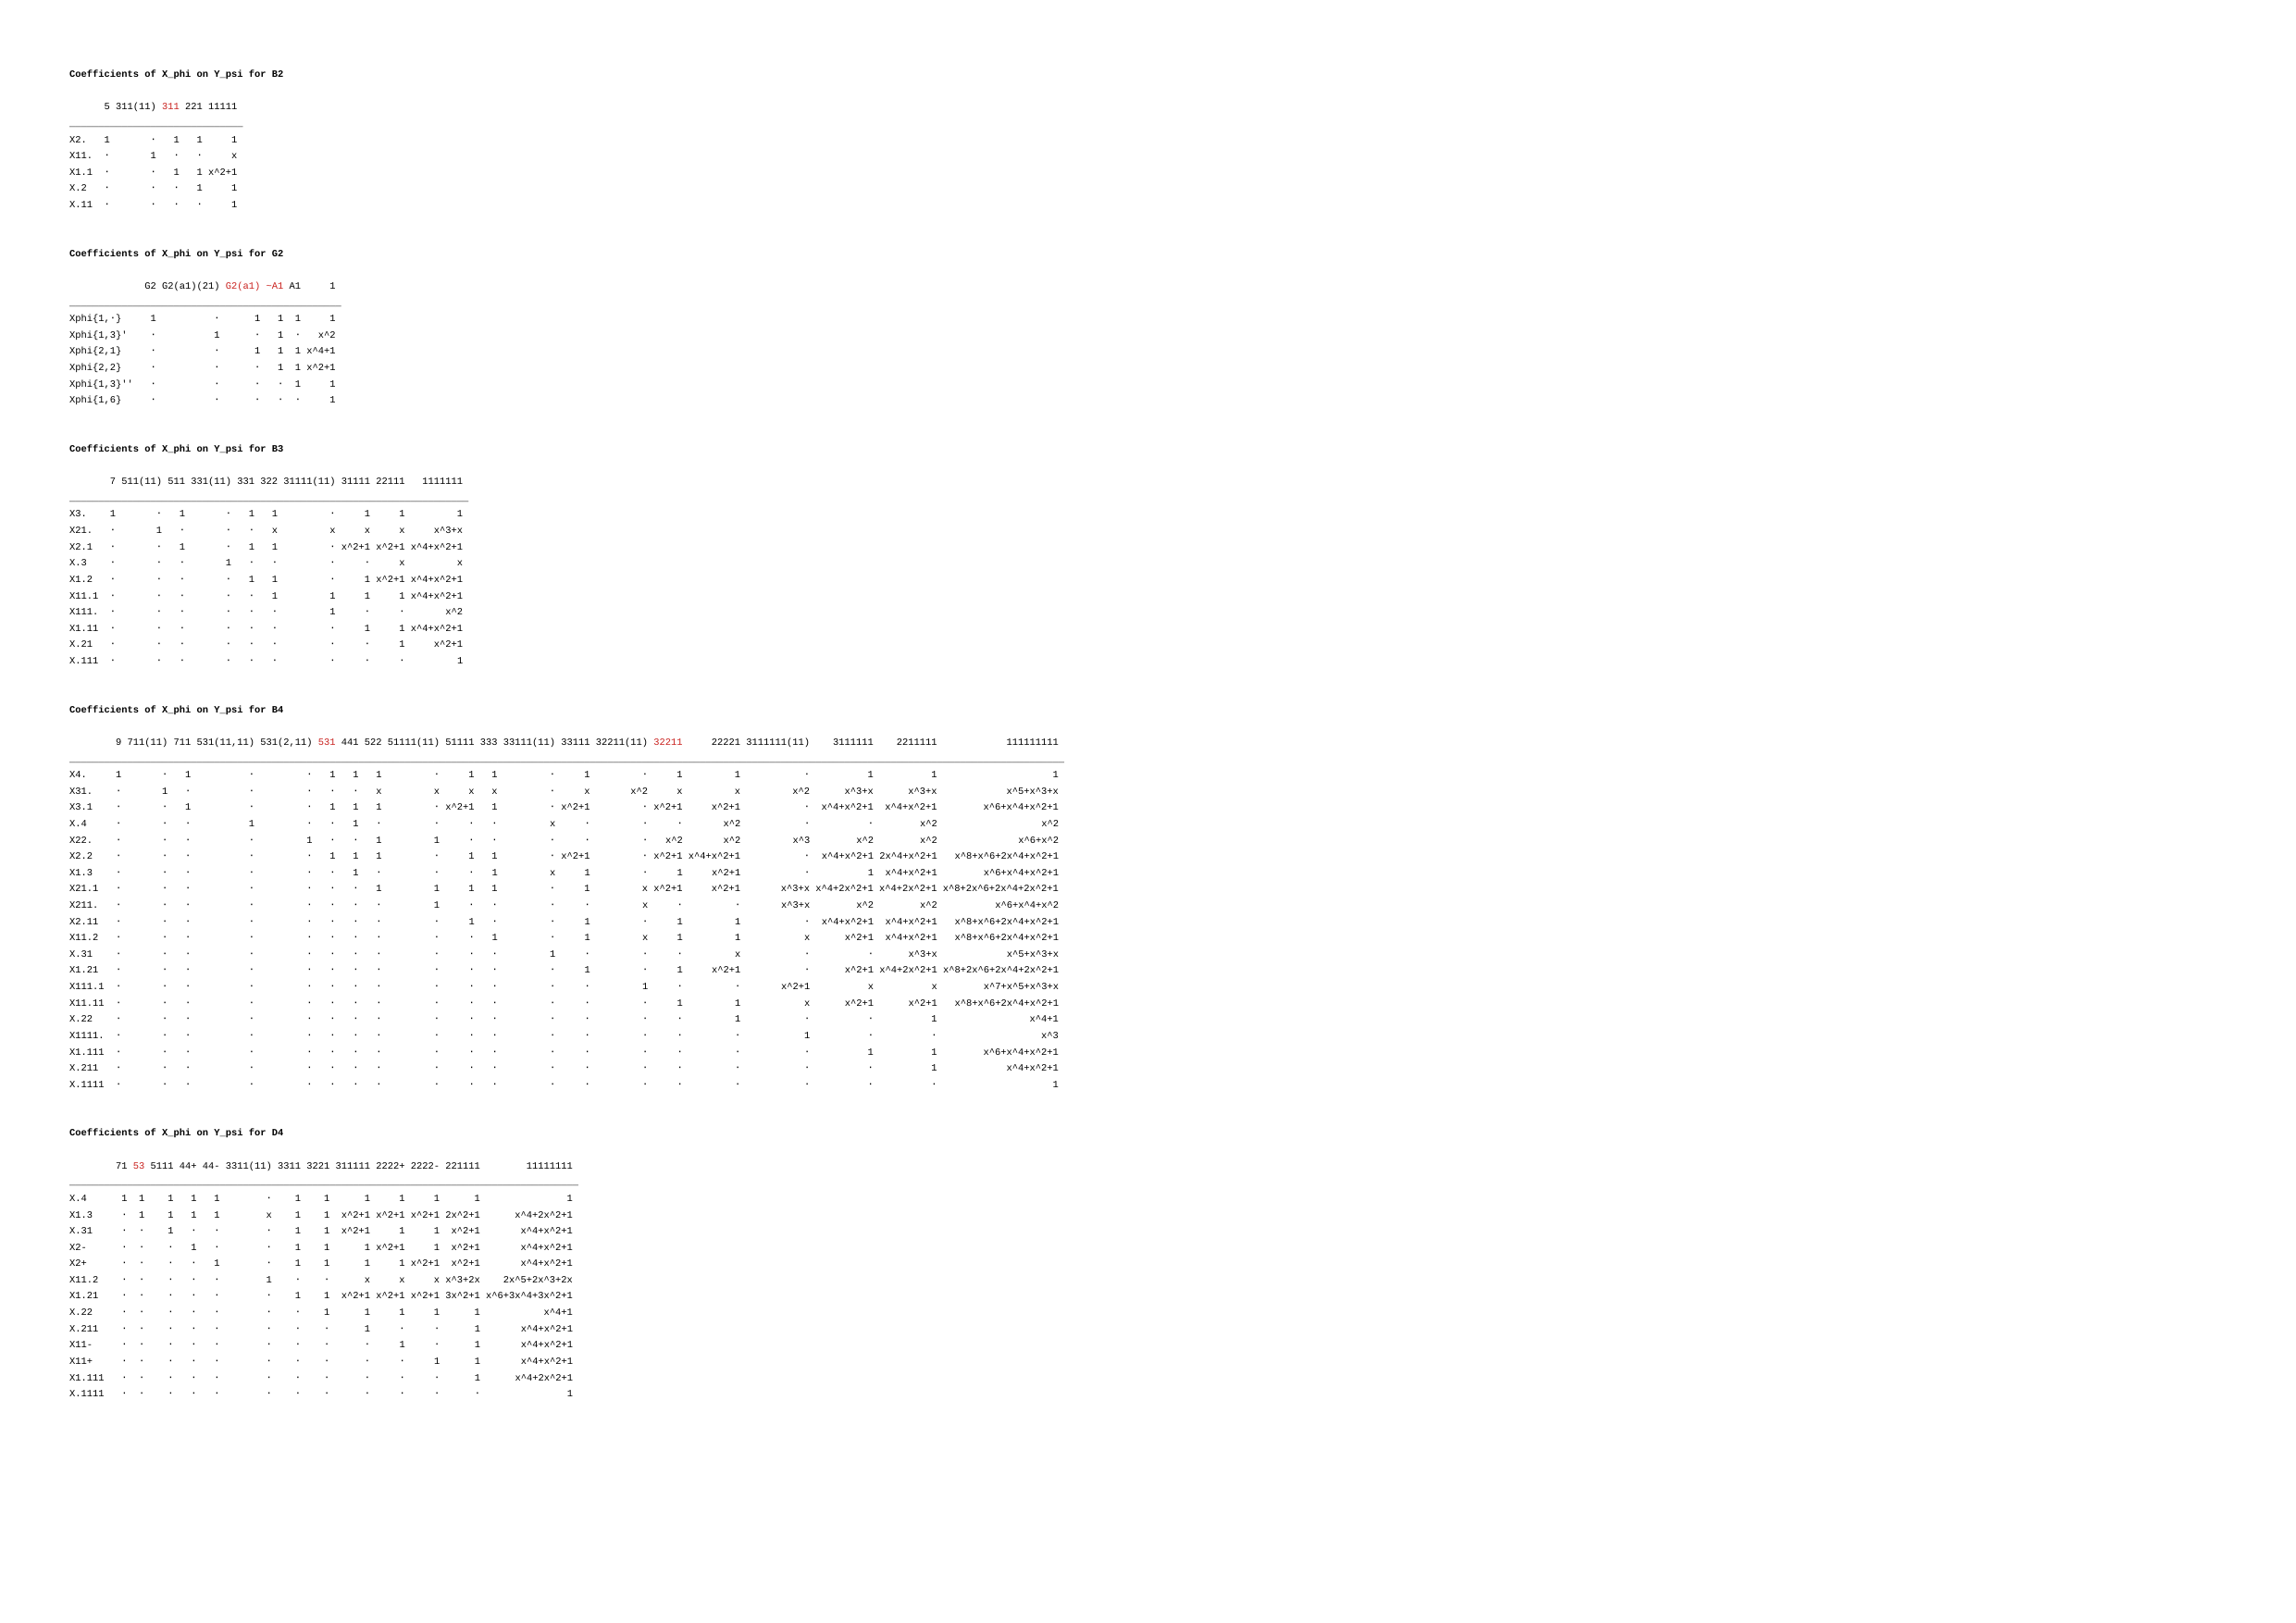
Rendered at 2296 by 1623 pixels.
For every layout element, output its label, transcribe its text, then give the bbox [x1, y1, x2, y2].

text X11- ⋅ ⋅ ⋅ ⋅ ⋅ ⋅ ⋅ ⋅ ⋅ 1 ⋅ 1 x^4+x^2+1 [69, 1340, 2226, 1351]
text Coefficients of X_phi on Y_psi for G2 [69, 249, 2226, 259]
text X211. ⋅ ⋅ ⋅ ⋅ ⋅ ⋅ ⋅ ⋅ 1 ⋅ ⋅ ⋅ ⋅ x ⋅ ⋅ x^3+x x^2 x^2 x^6+x^4+x^2 [69, 900, 2226, 911]
text Coefficients of X_phi on Y_psi for B3 [69, 444, 2226, 455]
text X11+ ⋅ ⋅ ⋅ ⋅ ⋅ ⋅ ⋅ ⋅ ⋅ ⋅ 1 1 x^4+x^2+1 [69, 1357, 2226, 1367]
text _______________________________________________ [69, 297, 2226, 308]
text X.22 ⋅ ⋅ ⋅ ⋅ ⋅ ⋅ ⋅ 1 1 1 1 1 x^4+1 [69, 1307, 2226, 1319]
text ________________________________________________________________________________________ [69, 1177, 2226, 1188]
text X111.1 ⋅ ⋅ ⋅ ⋅ ⋅ ⋅ ⋅ ⋅ ⋅ ⋅ ⋅ ⋅ ⋅ 1 ⋅ ⋅ x^2+1 x x x^7+x^5+x^3+x [69, 982, 2226, 993]
text X1.2 ⋅ ⋅ ⋅ ⋅ 1 1 ⋅ 1 x^2+1 x^4+x^2+1 [69, 575, 2226, 585]
text X22. ⋅ ⋅ ⋅ ⋅ 1 ⋅ ⋅ 1 1 ⋅ ⋅ ⋅ ⋅ ⋅ x^2 x^2 x^3 x^2 x^2 x^6+x^2 [69, 835, 2226, 846]
text X2.2 ⋅ ⋅ ⋅ ⋅ ⋅ 1 1 1 ⋅ 1 1 ⋅ x^2+1 ⋅ x^2+1 x^4+x^2+1 ⋅ x^4+x^2+1 2x^4+x^2+1 x^8+x^6+2x^4+x^2+1 [69, 851, 2226, 862]
text X.21 ⋅ ⋅ ⋅ ⋅ ⋅ ⋅ ⋅ ⋅ 1 x^2+1 [69, 639, 2226, 650]
text ______________________________ [69, 118, 2226, 129]
text X1.3 ⋅ 1 1 1 1 x 1 1 x^2+1 x^2+1 x^2+1 2x^2+1 x^4+2x^2+1 [69, 1209, 2226, 1220]
text X1.111 ⋅ ⋅ ⋅ ⋅ ⋅ ⋅ ⋅ ⋅ ⋅ ⋅ ⋅ 1 x^4+2x^2+1 [69, 1372, 2226, 1383]
text X.3 ⋅ ⋅ ⋅ 1 ⋅ ⋅ ⋅ ⋅ x x [69, 558, 2226, 569]
text X2. 1 ⋅ 1 1 1 [69, 134, 2226, 145]
text G2 G2(a1)(21) G2(a1) ~A1 A1 1 [69, 281, 2226, 292]
text Xphi{2,2} ⋅ ⋅ ⋅ 1 1 x^2+1 [69, 363, 2226, 374]
text X.1111 ⋅ ⋅ ⋅ ⋅ ⋅ ⋅ ⋅ ⋅ ⋅ ⋅ ⋅ ⋅ 1 [69, 1389, 2226, 1400]
text X.211 ⋅ ⋅ ⋅ ⋅ ⋅ ⋅ ⋅ ⋅ 1 ⋅ ⋅ 1 x^4+x^2+1 [69, 1324, 2226, 1334]
text Xphi{1,3}' ⋅ 1 ⋅ 1 ⋅ x^2 [69, 330, 2226, 341]
text X11.1 ⋅ ⋅ ⋅ ⋅ ⋅ 1 1 1 1 x^4+x^2+1 [69, 590, 2226, 601]
text X4. 1 ⋅ 1 ⋅ ⋅ 1 1 1 ⋅ 1 1 ⋅ 1 ⋅ 1 1 ⋅ 1 1 1 [69, 770, 2226, 781]
text X1.21 ⋅ ⋅ ⋅ ⋅ ⋅ ⋅ ⋅ ⋅ ⋅ ⋅ ⋅ ⋅ 1 ⋅ 1 x^2+1 ⋅ x^2+1 x^4+2x^2+1 x^8+2x^6+2x^4+2x^2+1 [69, 965, 2226, 976]
text X11.2 ⋅ ⋅ ⋅ ⋅ ⋅ 1 ⋅ ⋅ x x x x^3+2x 2x^5+2x^3+2x [69, 1275, 2226, 1285]
text X11.2 ⋅ ⋅ ⋅ ⋅ ⋅ ⋅ ⋅ ⋅ ⋅ ⋅ 1 ⋅ 1 x 1 1 x x^2+1 x^4+x^2+1 x^8+x^6+2x^4+x^2+1 [69, 933, 2226, 944]
text Xphi{2,1} ⋅ ⋅ 1 1 1 x^4+1 [69, 346, 2226, 357]
text _____________________________________________________________________ [69, 493, 2226, 503]
text X111. ⋅ ⋅ ⋅ ⋅ ⋅ ⋅ 1 ⋅ ⋅ x^2 [69, 607, 2226, 618]
text 71 53 5111 44+ 44- 3311(11) 3311 3221 311111 2222+ 2222- 221111 11111111 [69, 1160, 2226, 1171]
text X2+ ⋅ ⋅ ⋅ ⋅ 1 ⋅ 1 1 1 1 x^2+1 x^2+1 x^4+x^2+1 [69, 1258, 2226, 1270]
text X.111 ⋅ ⋅ ⋅ ⋅ ⋅ ⋅ ⋅ ⋅ ⋅ 1 [69, 656, 2226, 667]
text X31. ⋅ 1 ⋅ ⋅ ⋅ ⋅ ⋅ x x x x ⋅ x x^2 x x x^2 x^3+x x^3+x x^5+x^3+x [69, 786, 2226, 797]
text X.22 ⋅ ⋅ ⋅ ⋅ ⋅ ⋅ ⋅ ⋅ ⋅ ⋅ ⋅ ⋅ ⋅ ⋅ ⋅ 1 ⋅ ⋅ 1 x^4+1 [69, 1014, 2226, 1025]
text X1.1 ⋅ ⋅ 1 1 x^2+1 [69, 167, 2226, 178]
text X.4 1 1 1 1 1 ⋅ 1 1 1 1 1 1 1 [69, 1194, 2226, 1204]
text Xphi{1,3}'' ⋅ ⋅ ⋅ ⋅ 1 1 [69, 378, 2226, 390]
text X1.21 ⋅ ⋅ ⋅ ⋅ ⋅ ⋅ 1 1 x^2+1 x^2+1 x^2+1 3x^2+1 x^6+3x^4+3x^2+1 [69, 1291, 2226, 1302]
text X.4 ⋅ ⋅ ⋅ 1 ⋅ ⋅ 1 ⋅ ⋅ ⋅ ⋅ x ⋅ ⋅ ⋅ x^2 ⋅ ⋅ x^2 x^2 [69, 819, 2226, 830]
text X.31 ⋅ ⋅ 1 ⋅ ⋅ ⋅ 1 1 x^2+1 1 1 x^2+1 x^4+x^2+1 [69, 1226, 2226, 1237]
text Coefficients of X_phi on Y_psi for B2 [69, 69, 2226, 81]
text X3. 1 ⋅ 1 ⋅ 1 1 ⋅ 1 1 1 [69, 509, 2226, 520]
text X.2 ⋅ ⋅ ⋅ 1 1 [69, 183, 2226, 194]
text Coefficients of X_phi on Y_psi for B4 [69, 705, 2226, 715]
text X.211 ⋅ ⋅ ⋅ ⋅ ⋅ ⋅ ⋅ ⋅ ⋅ ⋅ ⋅ ⋅ ⋅ ⋅ ⋅ ⋅ ⋅ ⋅ 1 x^4+x^2+1 [69, 1063, 2226, 1074]
text ____________________________________________________________________________________________________________________________________________________________________________ [69, 753, 2226, 764]
text 9 711(11) 711 531(11,11) 531(2,11) 531 441 522 51111(11) 51111 333 33111(11) 33111 32211(11) 32211 22221 3111111(11) 3111111 2211111 111111111 [69, 737, 2226, 748]
text X11. ⋅ 1 ⋅ ⋅ x [69, 151, 2226, 162]
text 7 511(11) 511 331(11) 331 322 31111(11) 31111 22111 1111111 [69, 477, 2226, 488]
text X.31 ⋅ ⋅ ⋅ ⋅ ⋅ ⋅ ⋅ ⋅ ⋅ ⋅ ⋅ 1 ⋅ ⋅ ⋅ x ⋅ ⋅ x^3+x x^5+x^3+x [69, 949, 2226, 960]
text X1111. ⋅ ⋅ ⋅ ⋅ ⋅ ⋅ ⋅ ⋅ ⋅ ⋅ ⋅ ⋅ ⋅ ⋅ ⋅ ⋅ 1 ⋅ ⋅ x^3 [69, 1031, 2226, 1041]
text X1.111 ⋅ ⋅ ⋅ ⋅ ⋅ ⋅ ⋅ ⋅ ⋅ ⋅ ⋅ ⋅ ⋅ ⋅ ⋅ ⋅ ⋅ 1 1 x^6+x^4+x^2+1 [69, 1047, 2226, 1058]
text Coefficients of X_phi on Y_psi for D4 [69, 1128, 2226, 1139]
text X1.11 ⋅ ⋅ ⋅ ⋅ ⋅ ⋅ ⋅ 1 1 x^4+x^2+1 [69, 623, 2226, 634]
text X11.11 ⋅ ⋅ ⋅ ⋅ ⋅ ⋅ ⋅ ⋅ ⋅ ⋅ ⋅ ⋅ ⋅ ⋅ 1 1 x x^2+1 x^2+1 x^8+x^6+2x^4+x^2+1 [69, 997, 2226, 1009]
text X21.1 ⋅ ⋅ ⋅ ⋅ ⋅ ⋅ ⋅ 1 1 1 1 ⋅ 1 x x^2+1 x^2+1 x^3+x x^4+2x^2+1 x^4+2x^2+1 x^8+2x^6+2x^4+2x^2+1 [69, 884, 2226, 895]
text X2.1 ⋅ ⋅ 1 ⋅ 1 1 ⋅ x^2+1 x^2+1 x^4+x^2+1 [69, 542, 2226, 552]
text X1.3 ⋅ ⋅ ⋅ ⋅ ⋅ ⋅ 1 ⋅ ⋅ ⋅ 1 x 1 ⋅ 1 x^2+1 ⋅ 1 x^4+x^2+1 x^6+x^4+x^2+1 [69, 868, 2226, 878]
text Xphi{1,⋅} 1 ⋅ 1 1 1 1 [69, 314, 2226, 325]
text X21. ⋅ 1 ⋅ ⋅ ⋅ x x x x x^3+x [69, 526, 2226, 537]
text X.11 ⋅ ⋅ ⋅ ⋅ 1 [69, 200, 2226, 211]
text X.1111 ⋅ ⋅ ⋅ ⋅ ⋅ ⋅ ⋅ ⋅ ⋅ ⋅ ⋅ ⋅ ⋅ ⋅ ⋅ ⋅ ⋅ ⋅ ⋅ 1 [69, 1079, 2226, 1090]
text X2- ⋅ ⋅ ⋅ 1 ⋅ ⋅ 1 1 1 x^2+1 1 x^2+1 x^4+x^2+1 [69, 1242, 2226, 1253]
text Xphi{1,6} ⋅ ⋅ ⋅ ⋅ ⋅ 1 [69, 395, 2226, 406]
text X2.11 ⋅ ⋅ ⋅ ⋅ ⋅ ⋅ ⋅ ⋅ ⋅ 1 ⋅ ⋅ 1 ⋅ 1 1 ⋅ x^4+x^2+1 x^4+x^2+1 x^8+x^6+2x^4+x^2+1 [69, 916, 2226, 927]
text 5 311(11) 311 221 11111 [69, 102, 2226, 113]
text X3.1 ⋅ ⋅ 1 ⋅ ⋅ 1 1 1 ⋅ x^2+1 1 ⋅ x^2+1 ⋅ x^2+1 x^2+1 ⋅ x^4+x^2+1 x^4+x^2+1 x^6+x^4+x^2+1 [69, 802, 2226, 813]
